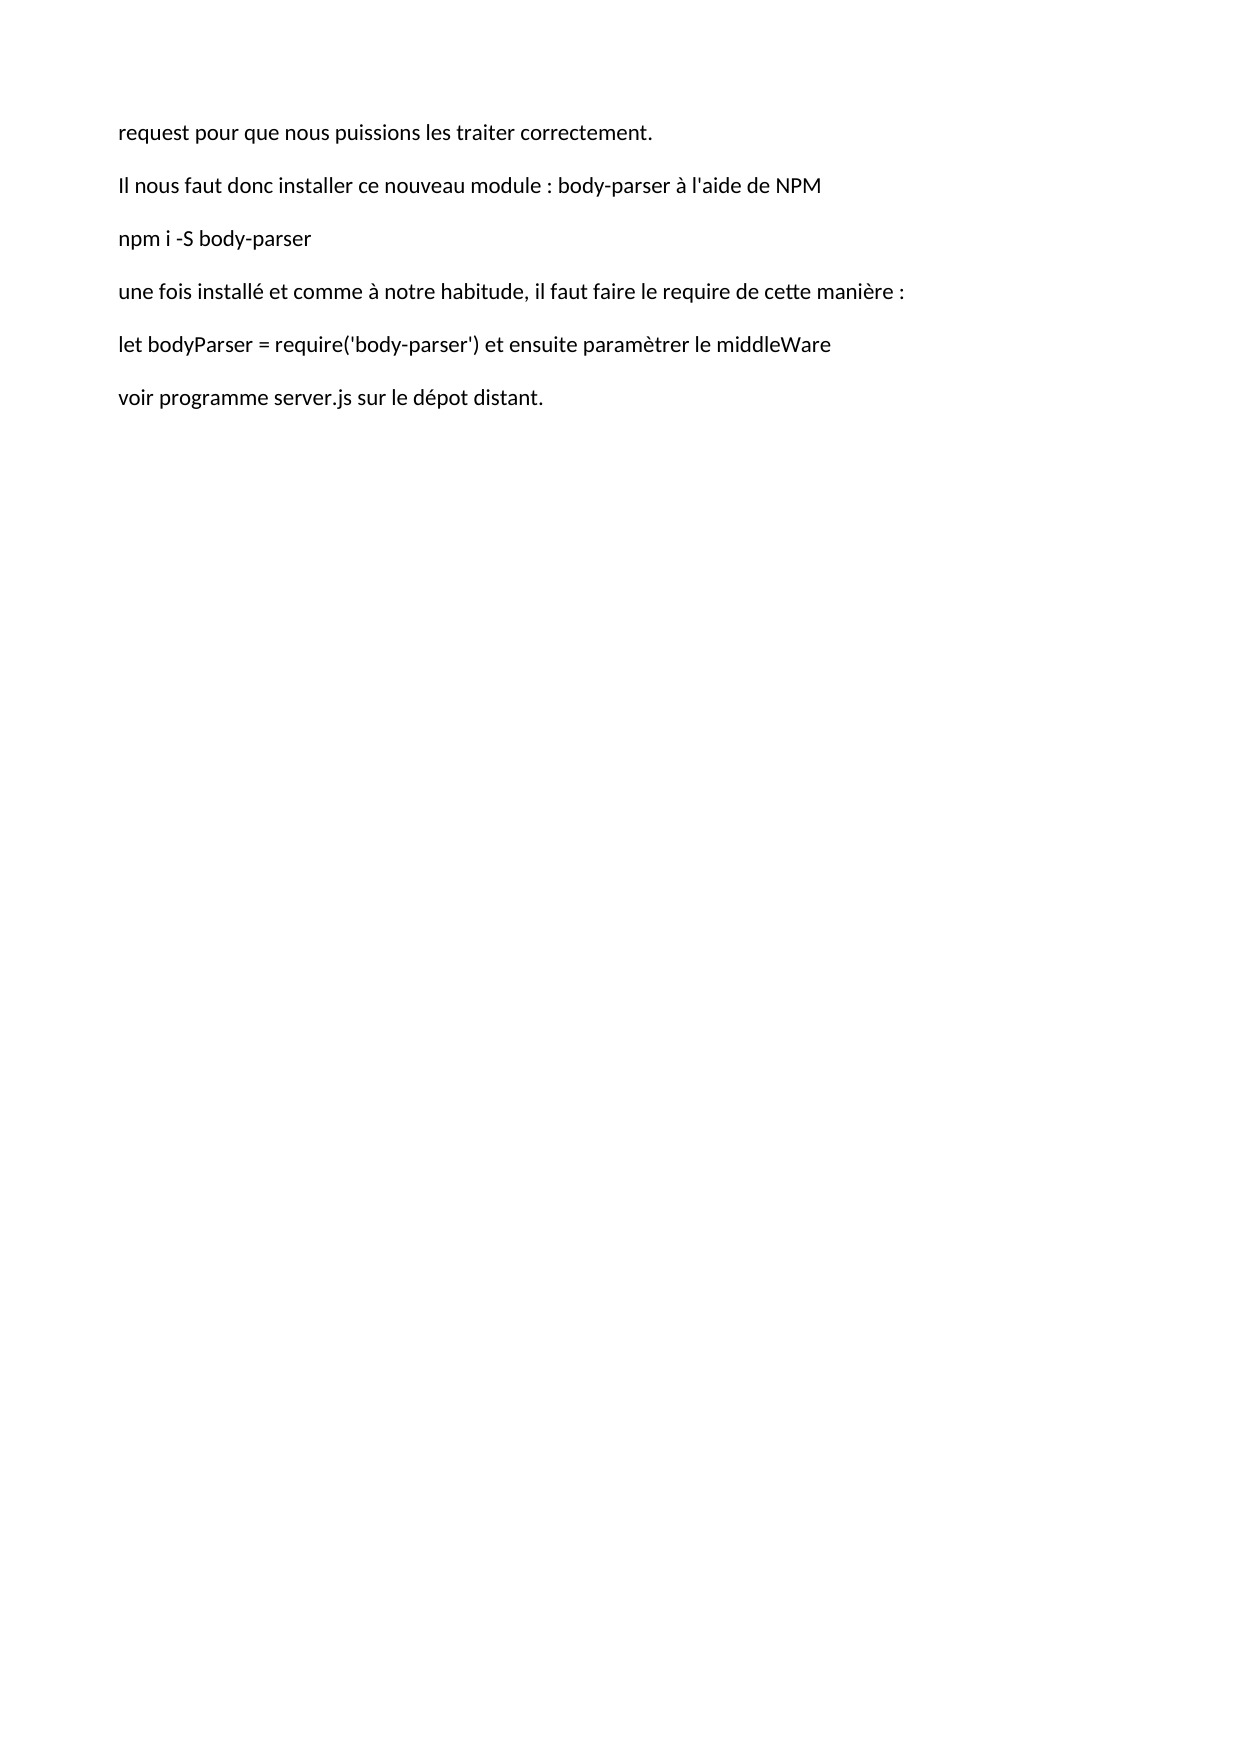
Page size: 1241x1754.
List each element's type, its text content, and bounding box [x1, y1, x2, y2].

text Il nous faut donc installer ce nouveau module : body-parser à l'aide de NPM [118, 171, 1122, 199]
text voir programme server.js sur le dépot distant. [118, 383, 1122, 411]
text request pour que nous puissions les traiter correctement. [118, 118, 1122, 146]
text une fois installé et comme à notre habitude, il faut faire le require de cette manière : [118, 277, 1122, 305]
text npm i -S body-parser [118, 224, 1122, 252]
text let bodyParser = require('body-parser') et ensuite paramètrer le middleWare [118, 330, 1122, 358]
